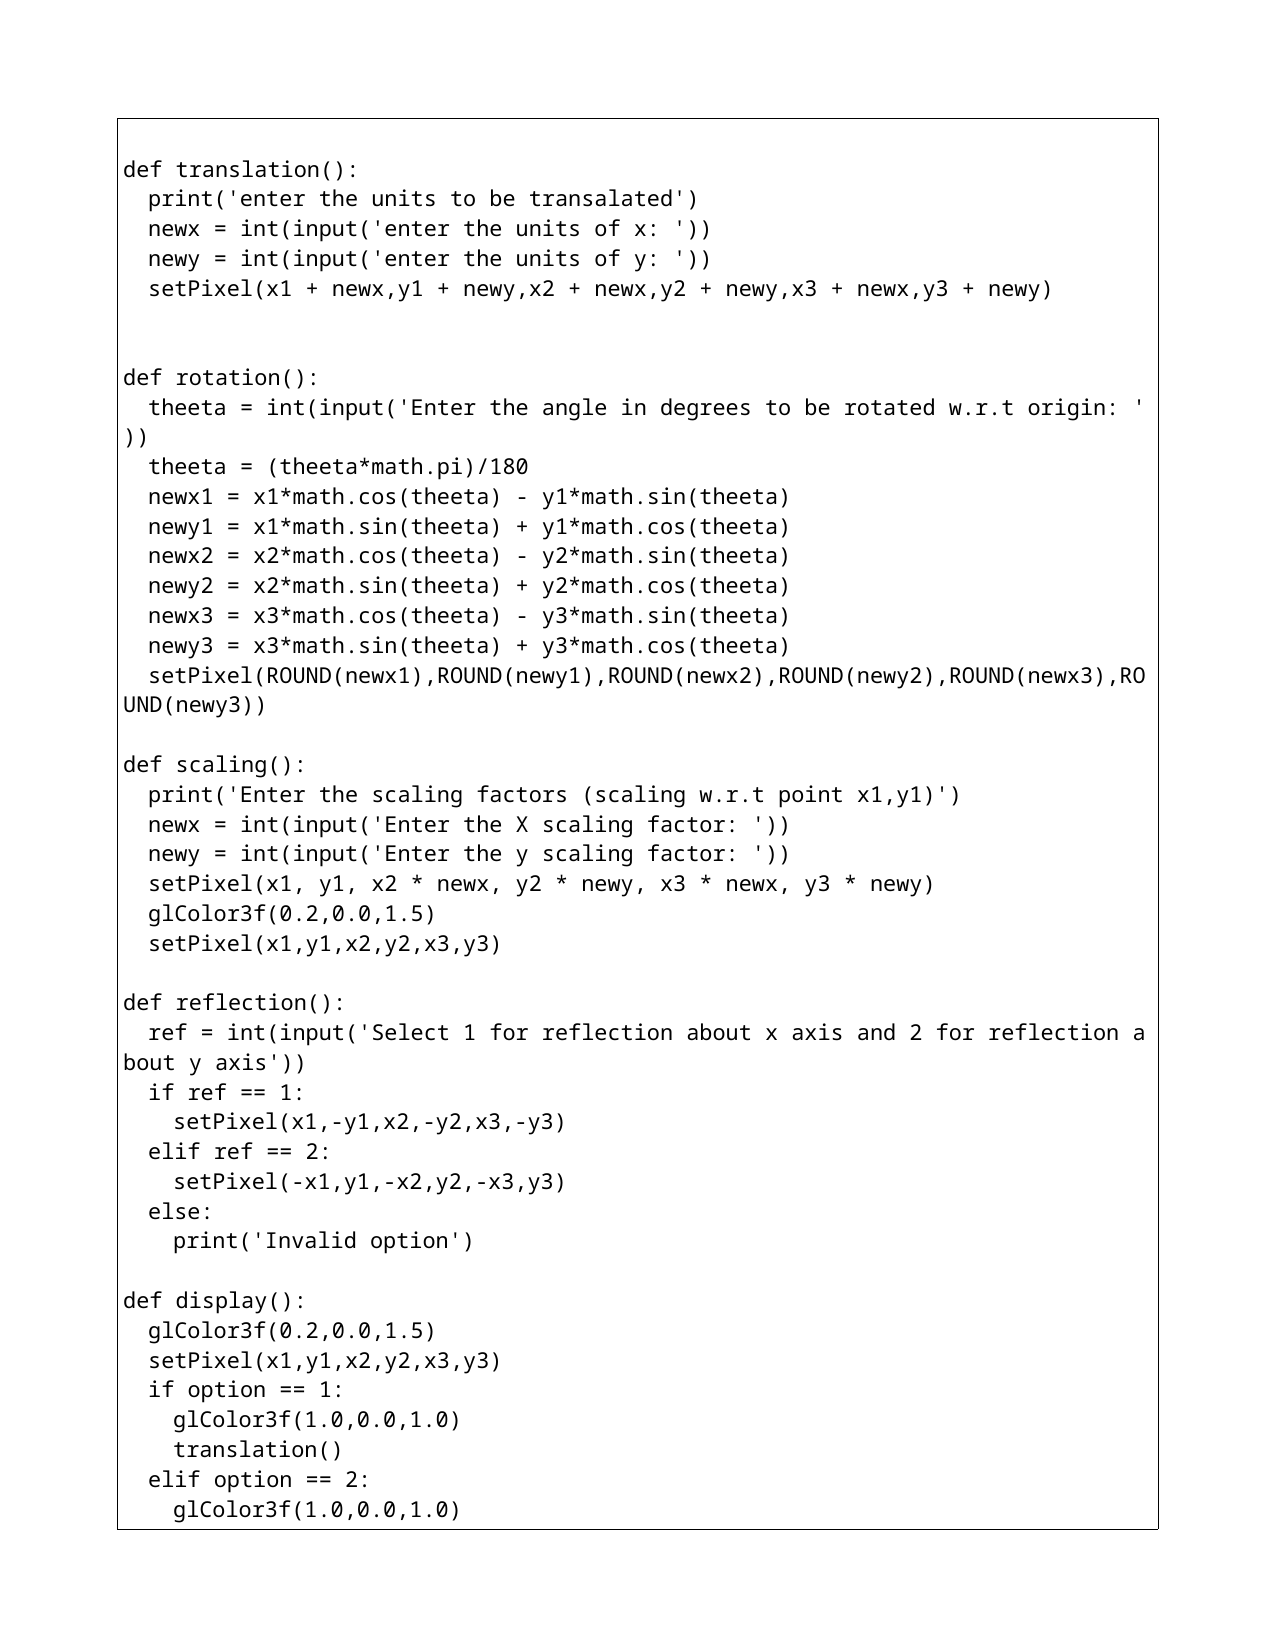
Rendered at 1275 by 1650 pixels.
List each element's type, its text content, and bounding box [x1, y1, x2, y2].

table_cell def translation(): print('enter the units to be transalated') newx = int(input('enter the units of x: ')) newy = int(input('enter the units of y: ')) setPixel(x1 + newx,y1 + newy,x2 + newx,y2 + newy,x3 + newx,y3 + newy) def rotation(): theeta = int(input('Enter the angle in degrees to be rotated w.r.t origin: ')) theeta = (theeta*math.pi)/180 newx1 = x1*math.cos(theeta) - y1*math.sin(theeta) newy1 = x1*math.sin(theeta) + y1*math.cos(theeta) newx2 = x2*math.cos(theeta) - y2*math.sin(theeta) newy2 = x2*math.sin(theeta) + y2*math.cos(theeta) newx3 = x3*math.cos(theeta) - y3*math.sin(theeta) newy3 = x3*math.sin(theeta) + y3*math.cos(theeta) setPixel(ROUND(newx1),ROUND(newy1),ROUND(newx2),ROUND(newy2),ROUND(newx3),ROUND(newy3)) def scaling(): print('Enter the scaling factors (scaling w.r.t point x1,y1)') newx = int(input('Enter the X scaling factor: ')) newy = int(input('Enter the y scaling factor: ')) setPixel(x1, y1, x2 * newx, y2 * newy, x3 * newx, y3 * newy) glColor3f(0.2,0.0,1.5) setPixel(x1,y1,x2,y2,x3,y3) def reflection(): ref = int(input('Select 1 for reflection about x axis and 2 for reflection about y axis')) if ref == 1: setPixel(x1,-y1,x2,-y2,x3,-y3) elif ref == 2: setPixel(-x1,y1,-x2,y2,-x3,y3) else: print('Invalid option') def display(): glColor3f(0.2,0.0,1.5) setPixel(x1,y1,x2,y2,x3,y3) if option == 1: glColor3f(1.0,0.0,1.0) translation() elif option == 2: glColor3f(1.0,0.0,1.0) [118, 119, 1158, 1529]
